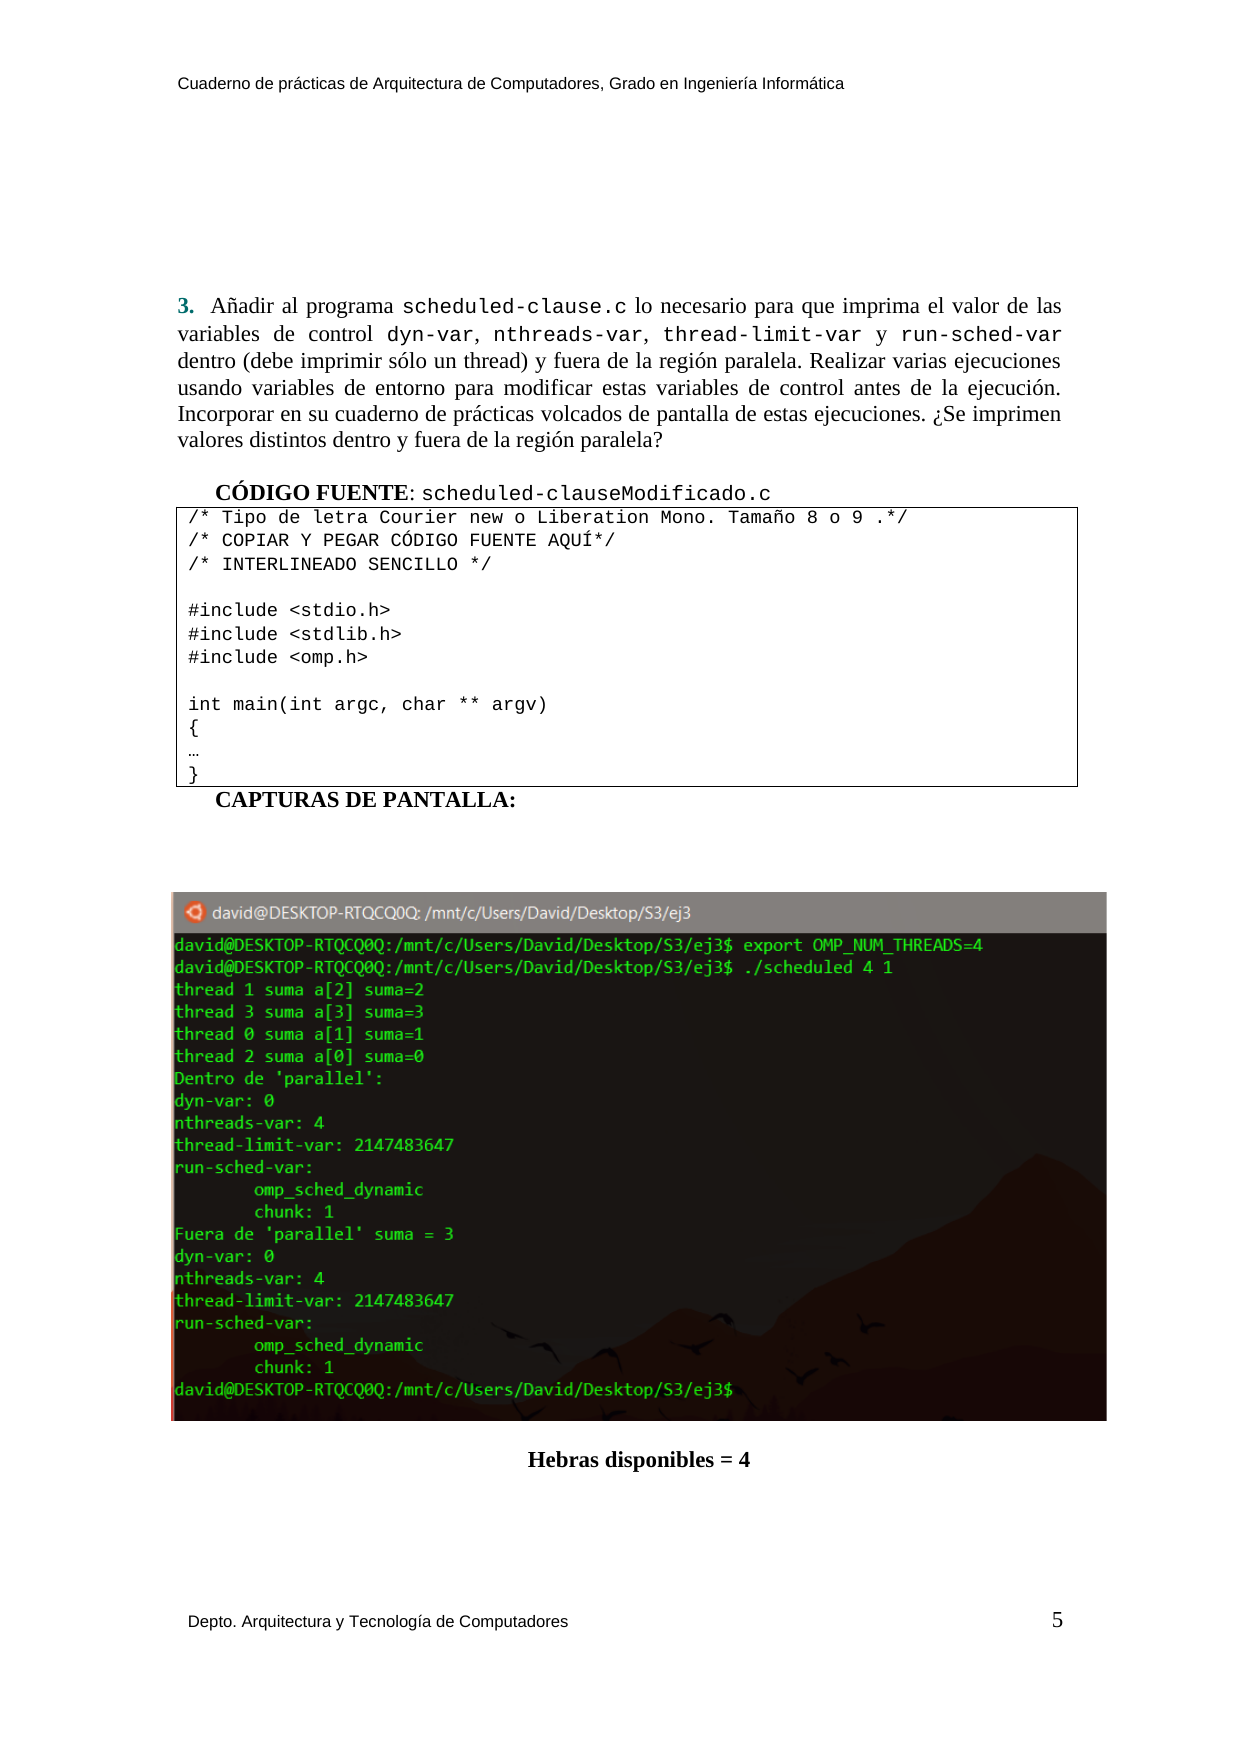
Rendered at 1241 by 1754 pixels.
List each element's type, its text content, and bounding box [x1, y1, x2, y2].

table_header /* Tipo de letra Courier new o Liberation Mono. Tamaño 8 o 9 .*/ /* COPIAR Y PEGAR CÓDIGO FUENTE AQUÍ*/ /* INTERLINEADO SENCILLO */ #include <stdio.h> #include <stdlib.h> #include <omp.h> int main(int argc, char ** argv) { … } [177, 508, 1077, 786]
text Hebras disponibles = 4 [215, 1446, 1063, 1473]
picture [171, 892, 1107, 1421]
text CÓDIGO FUENTE: scheduled-clauseModificado.c [215, 479, 1063, 507]
text CAPTURAS DE PANTALLA: [215, 787, 1063, 813]
list 3. Añadir al programa scheduled-clause.c lo necesario para que imprima el valor de las variables de control dyn-var, nthreads-var, thread-limit-var y run-sched-var dentro (debe imprimir sólo un thread) y fuera de la región paralela. Realizar varias ejecuciones usando variables de entorno para modificar estas variables de control antes de la ejecución. Incorporar en su cuaderno de prácticas volcados de pantalla de estas ejecuciones. ¿Se imprimen valores distintos dentro y fuera de la región paralela? [177, 292, 1063, 453]
